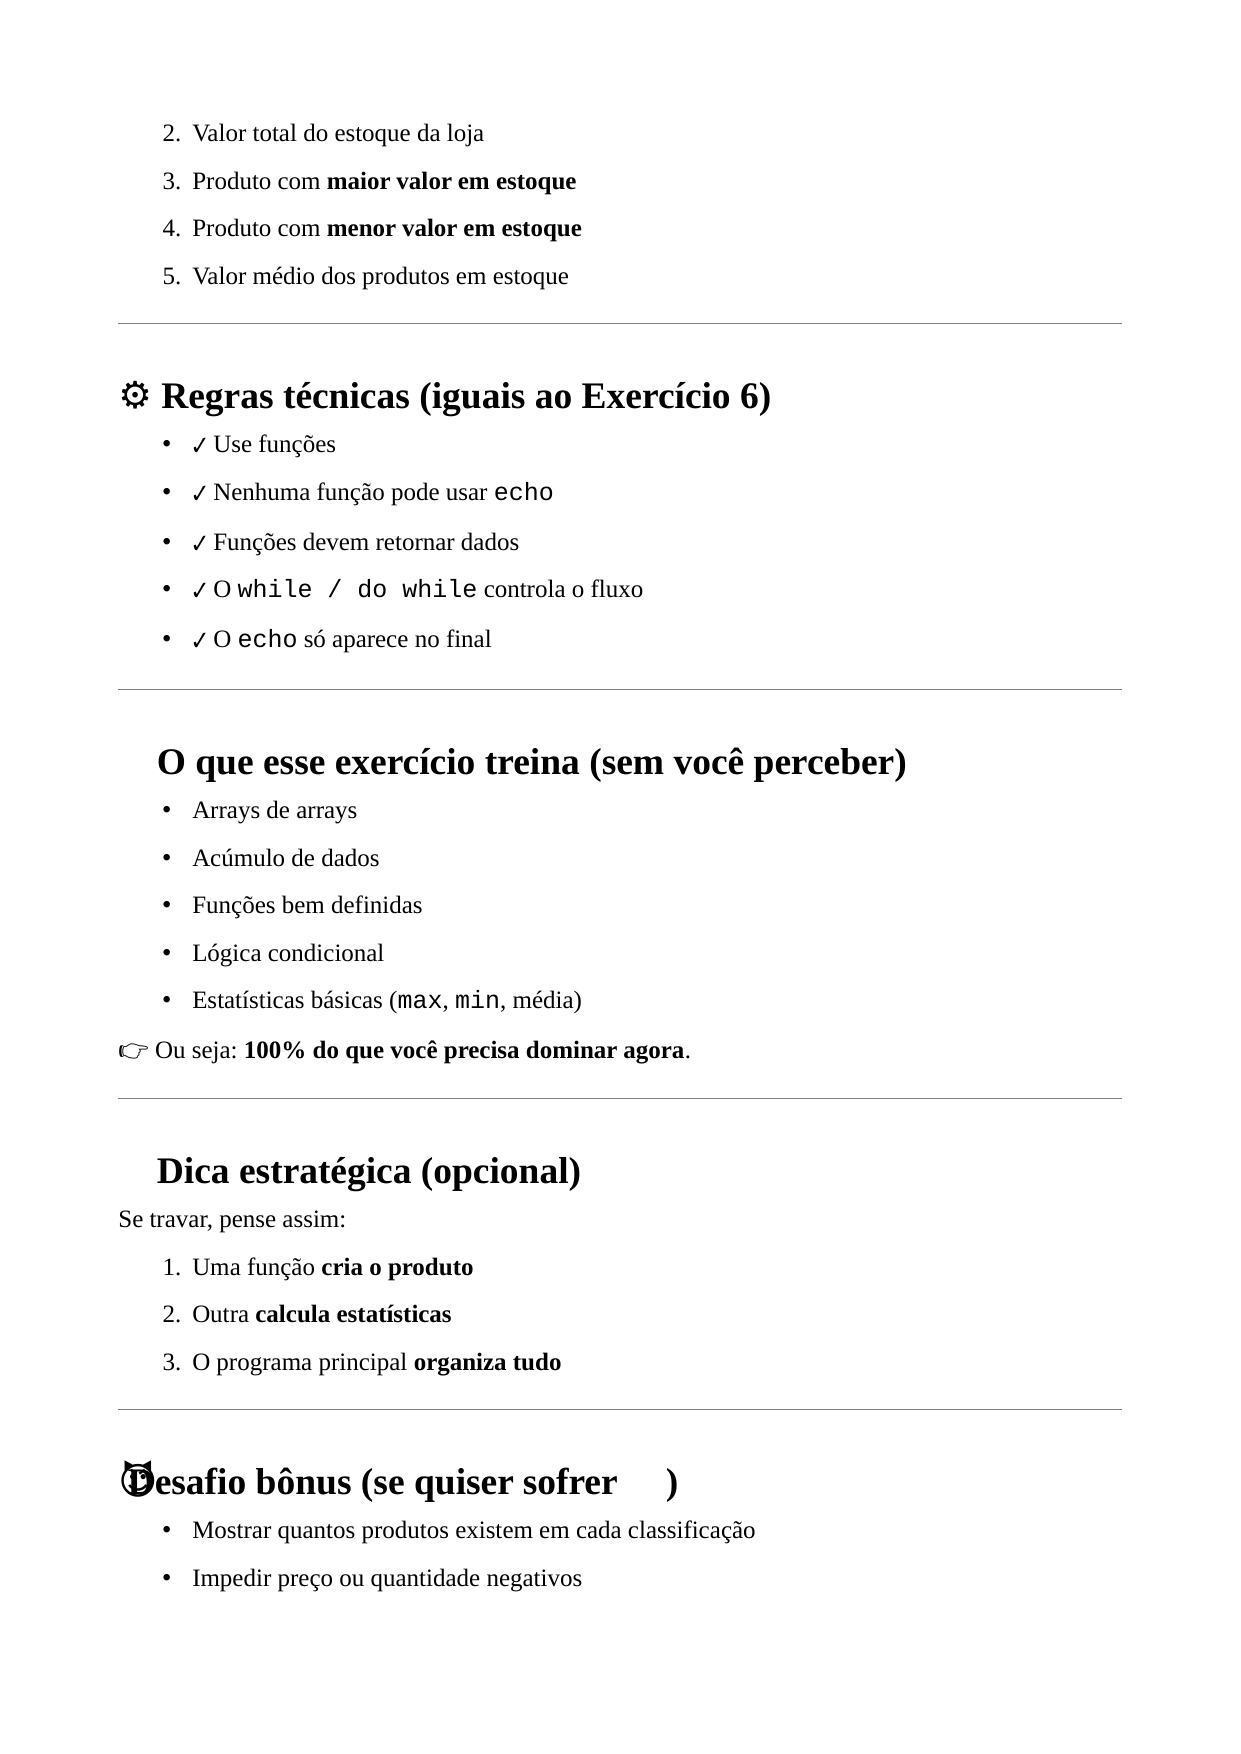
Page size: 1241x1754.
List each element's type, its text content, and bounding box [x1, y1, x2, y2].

list Outra calcula estatísticas [162, 1299, 1122, 1328]
list ✔ Nenhuma função pode usar echo [162, 477, 1122, 508]
list ✔ Use funções [162, 429, 1122, 458]
subtitle ⚙️ Regras técnicas (iguais ao Exercício 6) [118, 374, 1122, 417]
list Mostrar quantos produtos existem em cada classificação [162, 1515, 1122, 1544]
list Funções bem definidas [162, 890, 1122, 919]
list Produto com maior valor em estoque [162, 166, 1122, 194]
list ✔ O while / do while controla o fluxo [162, 574, 1122, 605]
list Arrays de arrays [162, 795, 1122, 824]
list Acúmulo de dados [162, 843, 1122, 872]
list Lógica condicional [162, 938, 1122, 967]
list Valor total do estoque da loja [162, 118, 1122, 147]
list O programa principal organiza tudo [162, 1347, 1122, 1376]
list ✔ O echo só aparece no final [162, 624, 1122, 655]
list Estatísticas básicas (max, min, média) [162, 986, 1122, 1016]
list Produto com menor valor em estoque [162, 213, 1122, 242]
list ✔ Funções devem retornar dados [162, 527, 1122, 556]
text Se travar, pense assim: [118, 1204, 1122, 1233]
list Valor médio dos produtos em estoque [162, 261, 1122, 290]
text 👉 Ou seja: 100% do que você precisa dominar agora. [118, 1036, 1122, 1064]
subtitle 🧠 O que esse exercício treina (sem você perceber) [118, 739, 1122, 783]
list Uma função cria o produto [162, 1252, 1122, 1280]
list Impedir preço ou quantidade negativos [162, 1563, 1122, 1591]
subtitle 🎯 Desafio bônus (se quiser sofrer 😈) [118, 1459, 1122, 1503]
subtitle 💡 Dica estratégica (opcional) [118, 1148, 1122, 1191]
